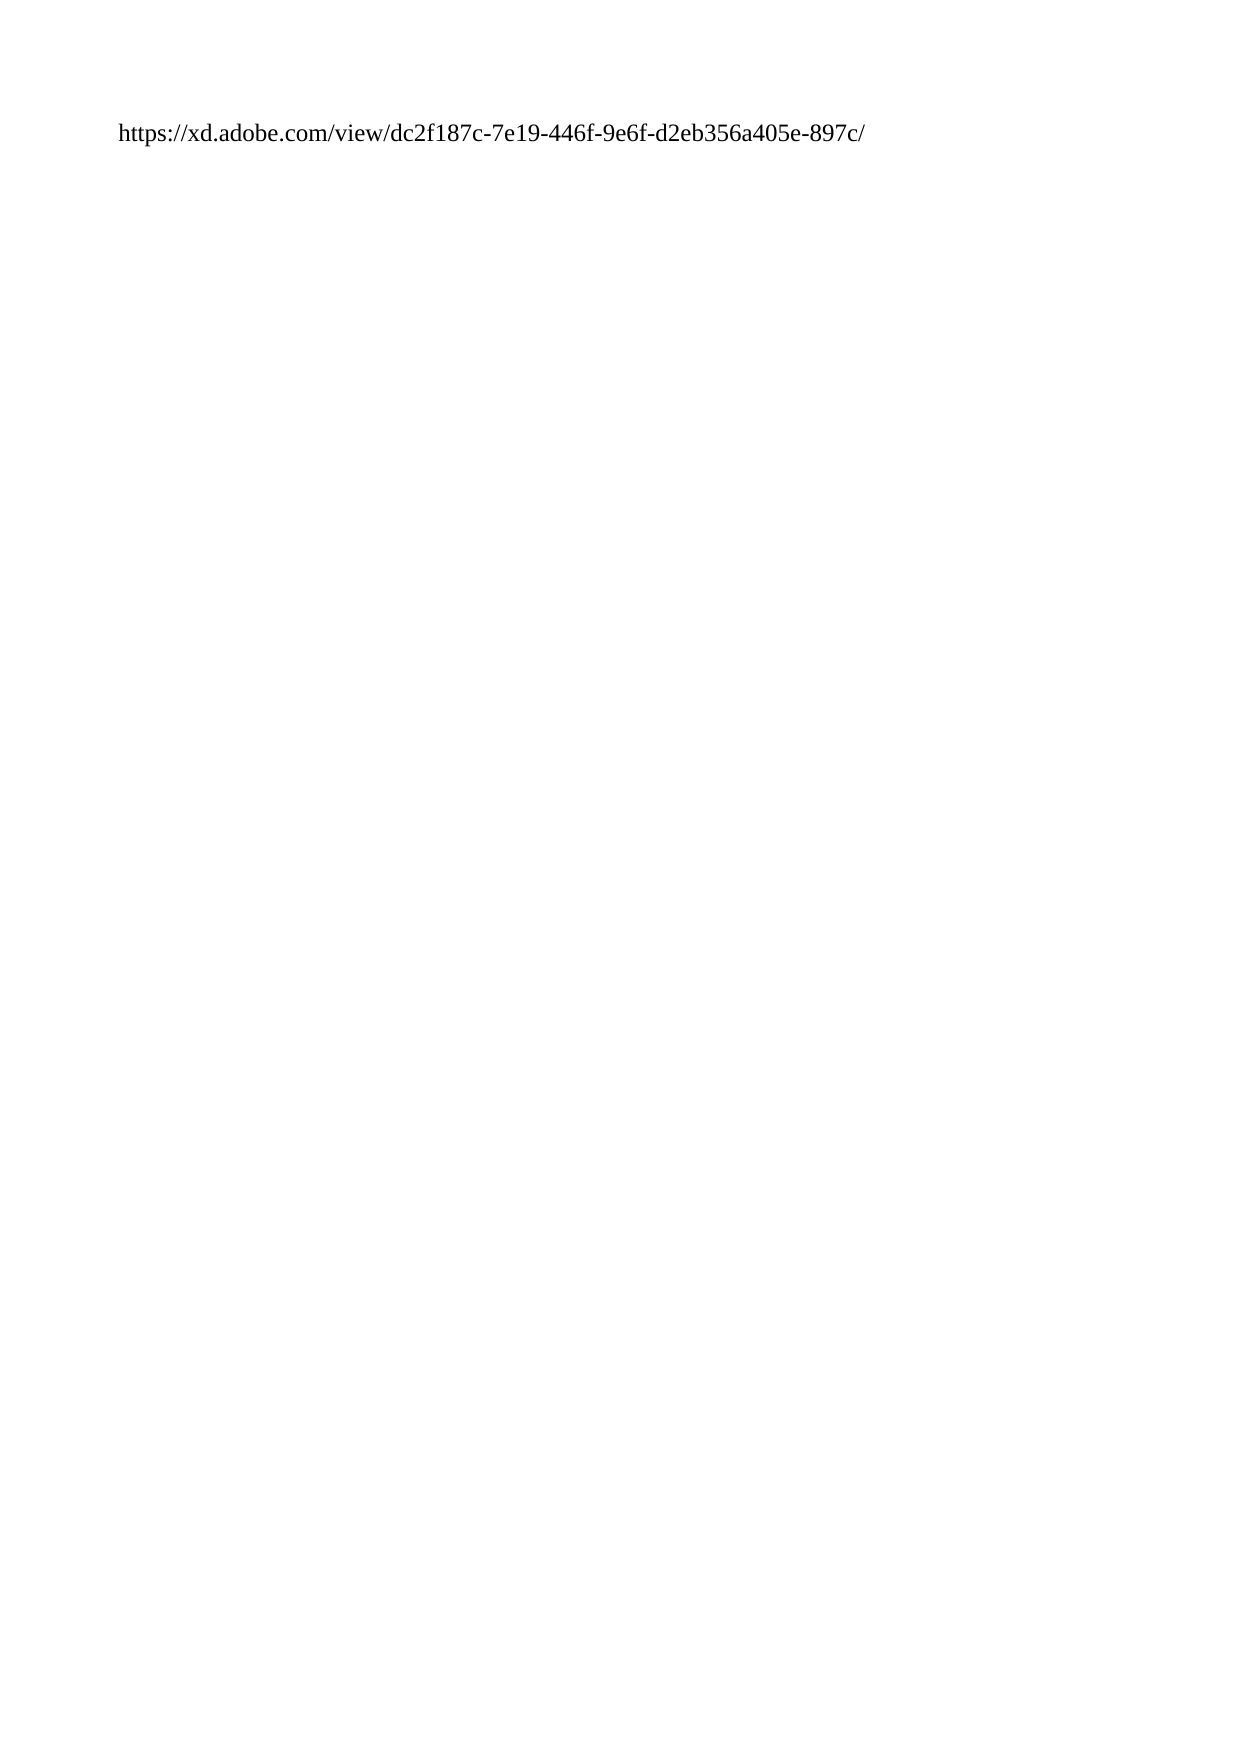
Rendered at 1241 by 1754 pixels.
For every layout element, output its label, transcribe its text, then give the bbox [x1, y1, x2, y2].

text https://xd.adobe.com/view/dc2f187c-7e19-446f-9e6f-d2eb356a405e-897c/ [118, 118, 1122, 147]
